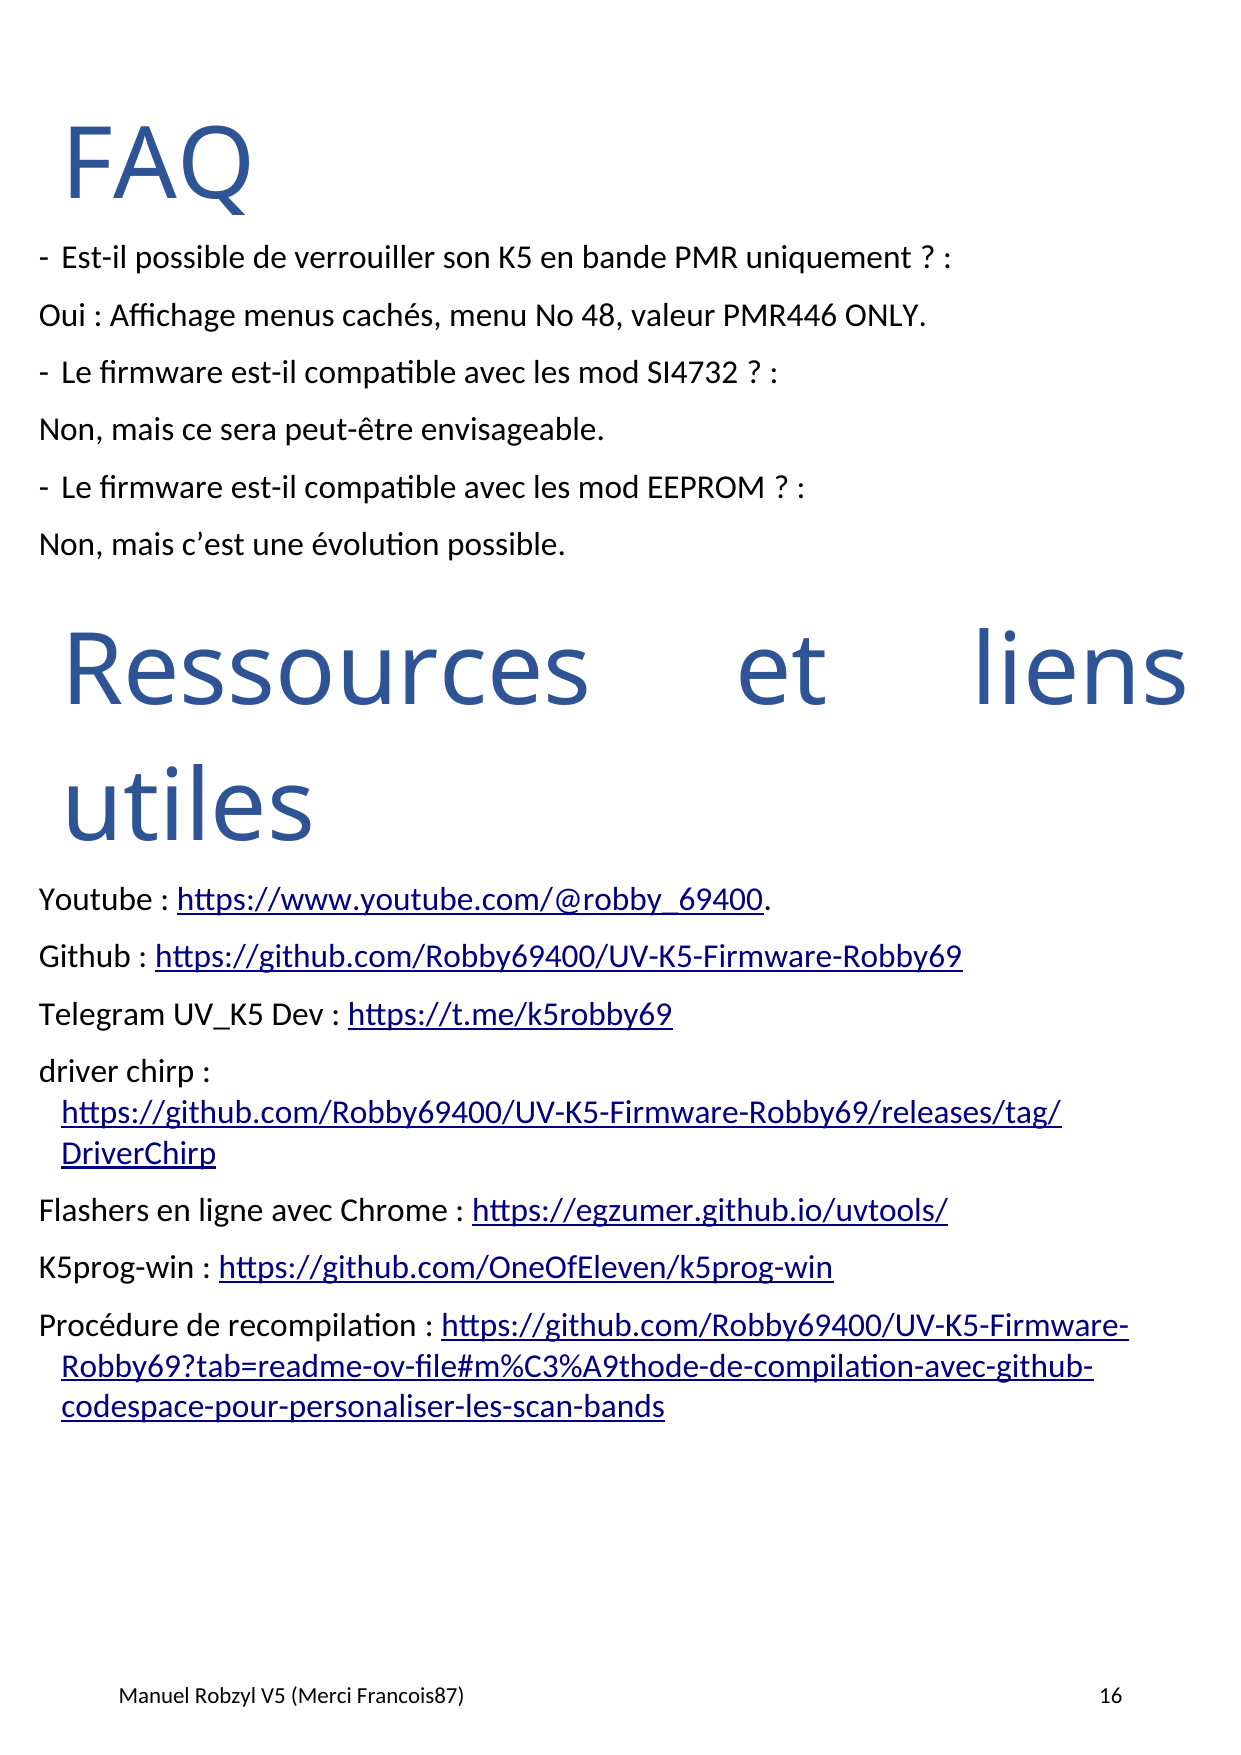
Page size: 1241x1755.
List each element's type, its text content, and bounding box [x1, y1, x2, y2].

list Le firmware est-il compatible avec les mod EEPROM ? : [38, 466, 1190, 507]
list Ressources et liens utiles [38, 597, 1190, 870]
text Telegram UV_K5 Dev : https://t.me/k5robby69 [38, 993, 1190, 1034]
text Youtube : https://www.youtube.com/@robby_69400. [38, 878, 1190, 919]
text Non, mais c’est une évolution possible. [38, 523, 1190, 564]
text Procédure de recompilation : https://github.com/Robby69400/UV-K5-Firmware-Robby69?tab=readme-ov-file#m%C3%A9thode-de-compilation-avec-github-codespace-pour-personaliser-les-scan-bands [38, 1304, 1190, 1426]
text Flashers en ligne avec Chrome : https://egzumer.github.io/uvtools/ [38, 1189, 1190, 1230]
list Non, mais ce sera peut-être envisageable. [38, 408, 1190, 449]
list Le firmware est-il compatible avec les mod SI4732 ? : [38, 351, 1190, 392]
text K5prog-win : https://github.com/OneOfEleven/k5prog-win [38, 1247, 1190, 1287]
text driver chirp : https://github.com/Robby69400/UV-K5-Firmware-Robby69/releases/tag/DriverChirp [38, 1050, 1190, 1172]
text Github : https://github.com/Robby69400/UV-K5-Firmware-Robby69 [38, 936, 1190, 976]
list FAQ [38, 92, 1190, 228]
list Oui : Affichage menus cachés, menu No 48, valeur PMR446 ONLY. [38, 294, 1190, 334]
list Est-il possible de verrouiller son K5 en bande PMR uniquement ? : [38, 236, 1190, 277]
